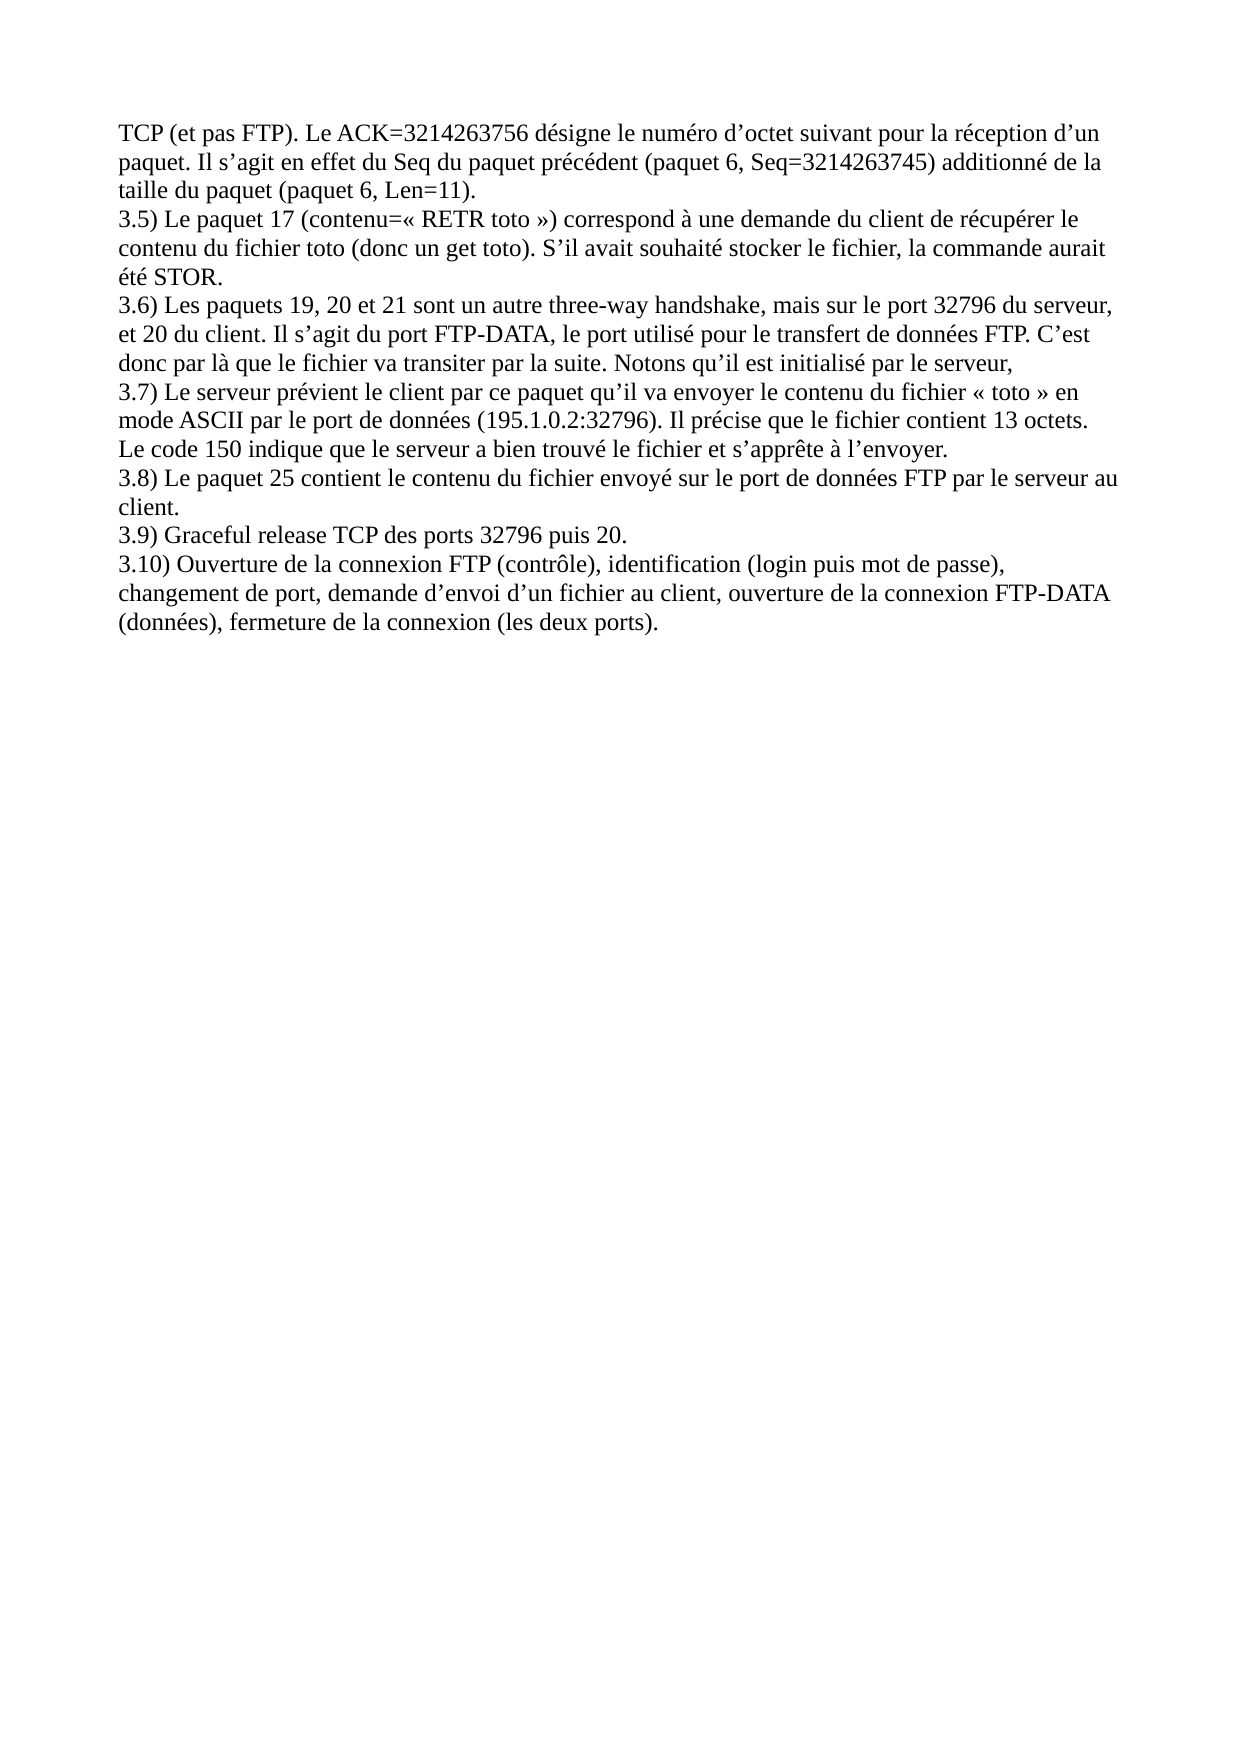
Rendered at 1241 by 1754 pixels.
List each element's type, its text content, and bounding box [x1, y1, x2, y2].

text Le code 150 indique que le serveur a bien trouvé le fichier et s’apprête à l’envoyer. [118, 434, 1122, 463]
text 3.10) Ouverture de la connexion FTP (contrôle), identification (login puis mot de passe), changement de port, demande d’envoi d’un fichier au client, ouverture de la connexion FTP-DATA (données), fermeture de la connexion (les deux ports). [118, 549, 1122, 636]
text 3.7) Le serveur prévient le client par ce paquet qu’il va envoyer le contenu du fichier « toto » en mode ASCII par le port de données (195.1.0.2:32796). Il précise que le fichier contient 13 octets. [118, 377, 1122, 434]
text 3.6) Les paquets 19, 20 et 21 sont un autre three-way handshake, mais sur le port 32796 du serveur, et 20 du client. Il s’agit du port FTP-DATA, le port utilisé pour le transfert de données FTP. C’est donc par là que le fichier va transiter par la suite. Notons qu’il est initialisé par le serveur, [118, 291, 1122, 377]
text 3.5) Le paquet 17 (contenu=« RETR toto ») correspond à une demande du client de récupérer le contenu du fichier toto (donc un get toto). S’il avait souhaité stocker le fichier, la commande aurait été STOR. [118, 204, 1122, 291]
text 3.8) Le paquet 25 contient le contenu du fichier envoyé sur le port de données FTP par le serveur au client. [118, 463, 1122, 521]
text 3.9) Graceful release TCP des ports 32796 puis 20. [118, 521, 1122, 549]
text TCP (et pas FTP). Le ACK=3214263756 désigne le numéro d’octet suivant pour la réception d’un paquet. Il s’agit en effet du Seq du paquet précédent (paquet 6, Seq=3214263745) additionné de la taille du paquet (paquet 6, Len=11). [118, 118, 1122, 204]
